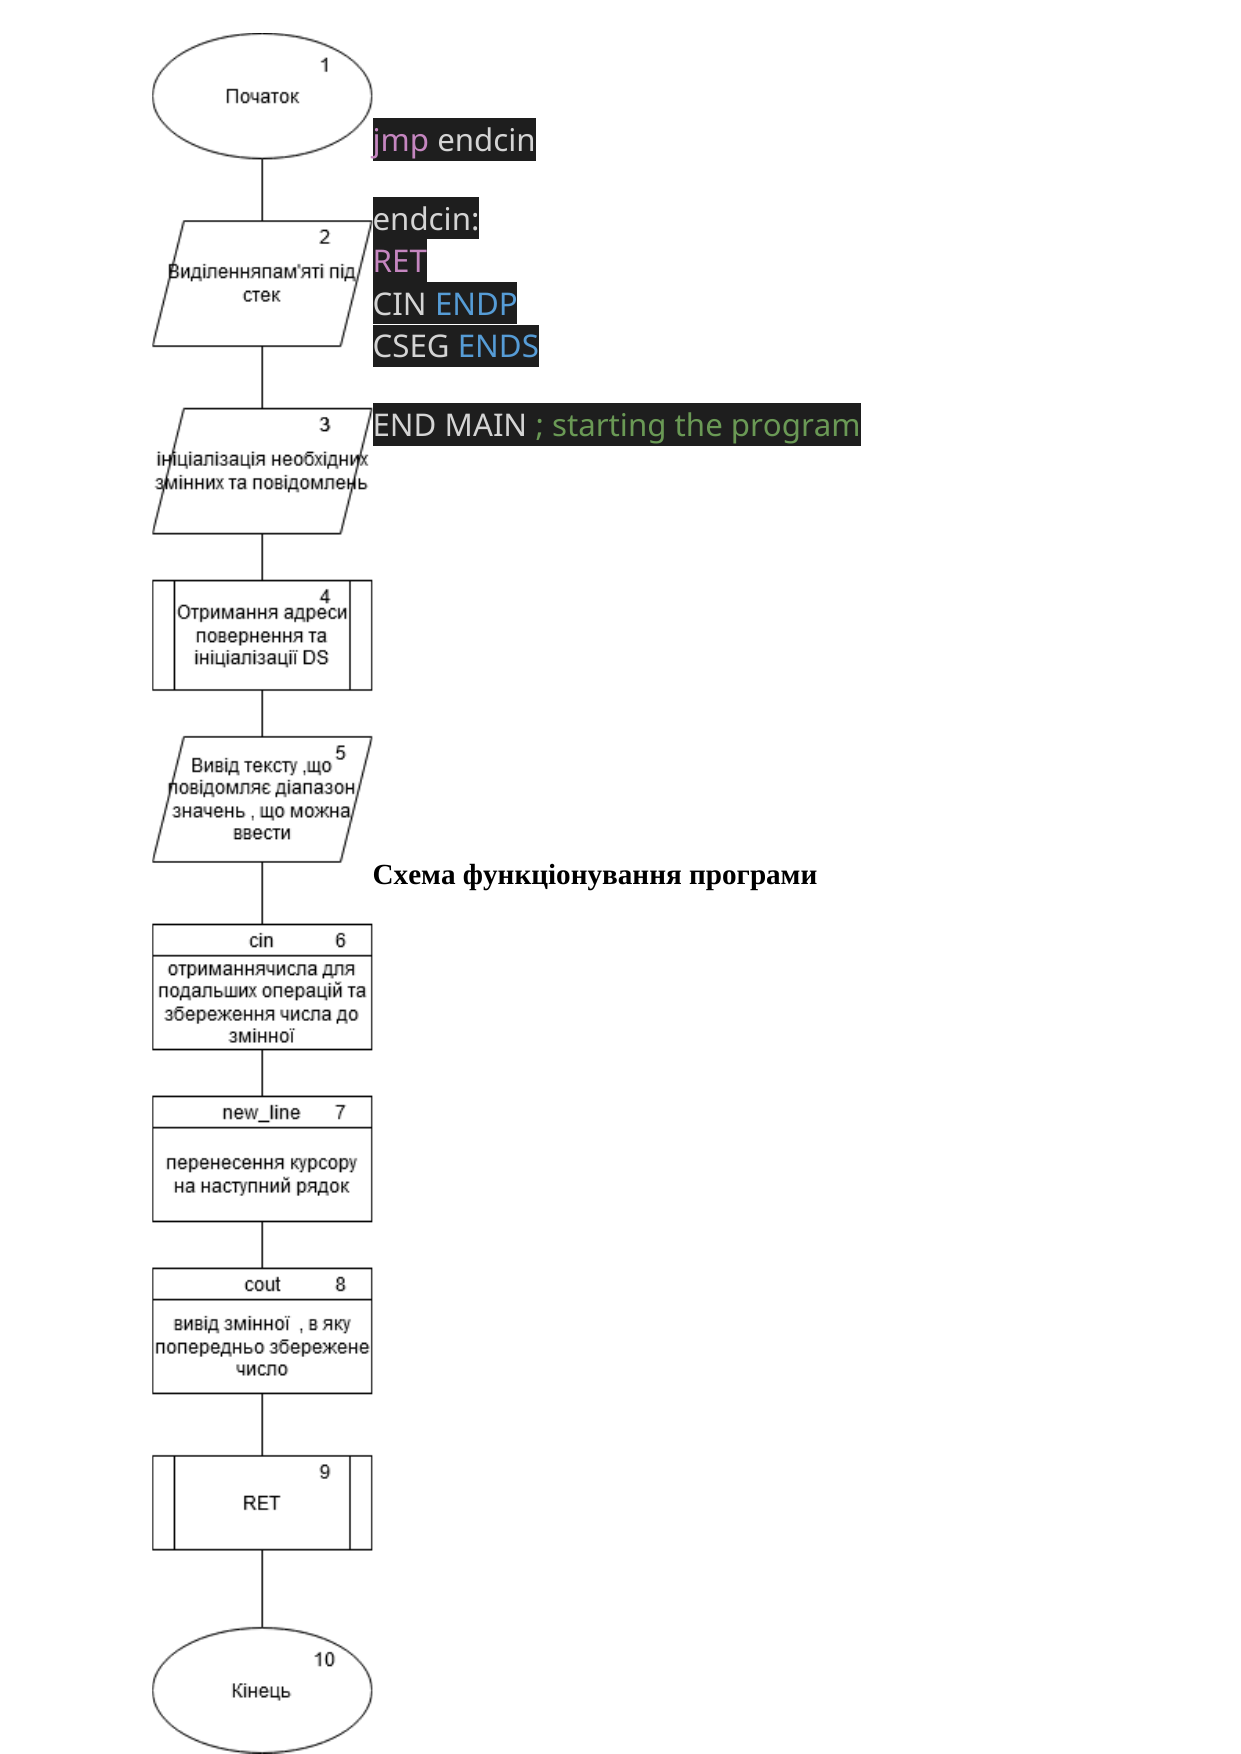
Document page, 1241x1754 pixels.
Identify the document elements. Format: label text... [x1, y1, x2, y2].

text Схема функціонування програми [373, 857, 1122, 891]
text [118, 324, 152, 367]
text jmp endcin [373, 118, 1122, 161]
text [118, 197, 152, 239]
text CSEG ENDS [373, 324, 1122, 367]
text CIN ENDP [373, 282, 1122, 324]
text [118, 282, 152, 324]
text endcin: [373, 197, 1122, 239]
picture [152, 33, 373, 1754]
text [118, 403, 152, 446]
text [118, 118, 152, 161]
text RET [373, 239, 1122, 282]
text [118, 857, 152, 891]
text [118, 239, 152, 282]
text END MAIN ; starting the program [373, 403, 1122, 446]
